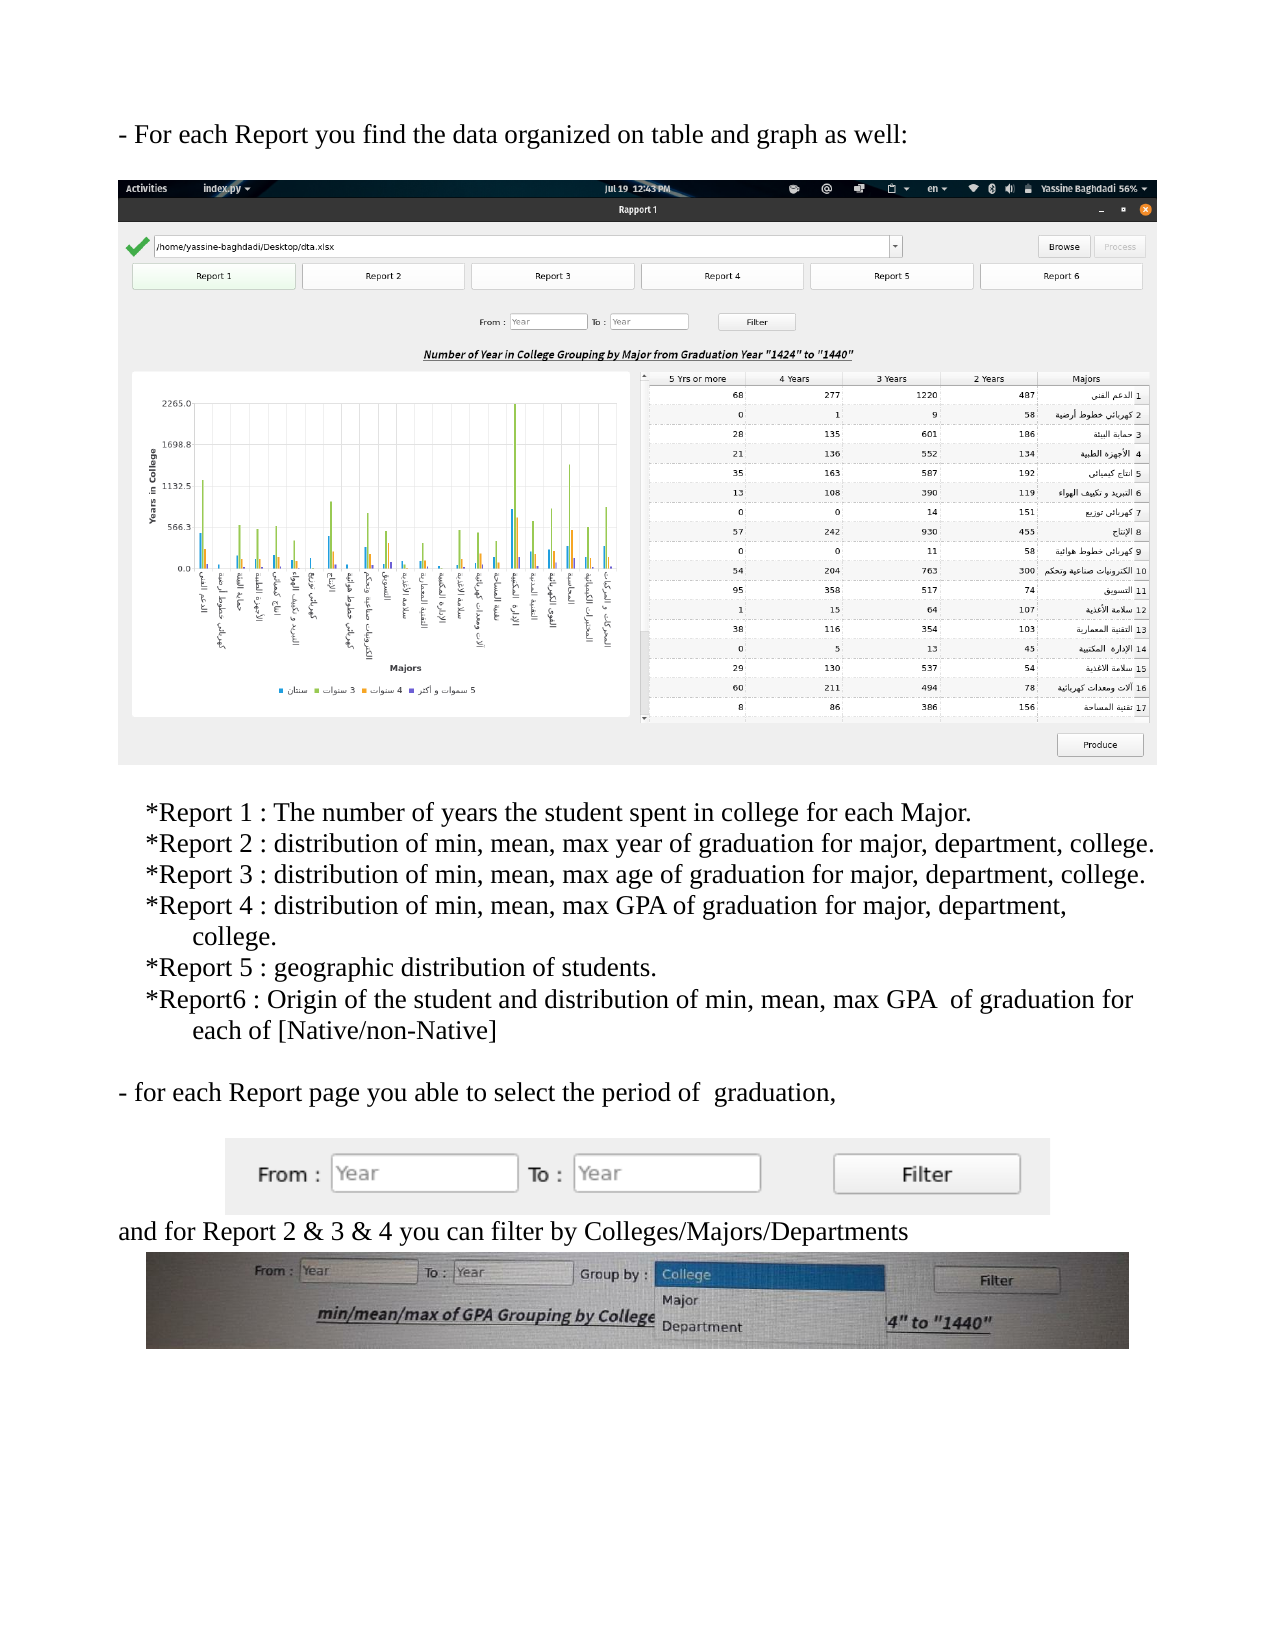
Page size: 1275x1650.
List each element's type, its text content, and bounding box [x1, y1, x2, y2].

text *Report 2 : distribution of min, mean, max year of graduation for major, department, college. [118, 827, 1157, 858]
text *Report 1 : The number of years the student spent in college for each Major. [118, 796, 1157, 827]
text *Report 5 : geographic distribution of students. [118, 952, 1157, 983]
text - For each Report you find the data organized on table and graph as well: [118, 118, 1157, 149]
text and for Report 2 & 3 & 4 you can filter by Colleges/Majors/Departments [118, 1144, 1157, 1246]
text - for each Report page you able to select the period of graduation, [118, 1076, 1157, 1107]
text *Report 3 : distribution of min, mean, max age of graduation for major, department, college. [118, 858, 1157, 889]
text *Report 4 : distribution of min, mean, max GPA of graduation for major, department, college. [118, 889, 1157, 952]
picture [118, 180, 1157, 765]
picture [225, 1138, 1050, 1215]
text *Report6 : Origin of the student and distribution of min, mean, max GPA of graduation for each of [Native/non-Native] [118, 983, 1157, 1045]
picture [146, 1252, 1129, 1349]
